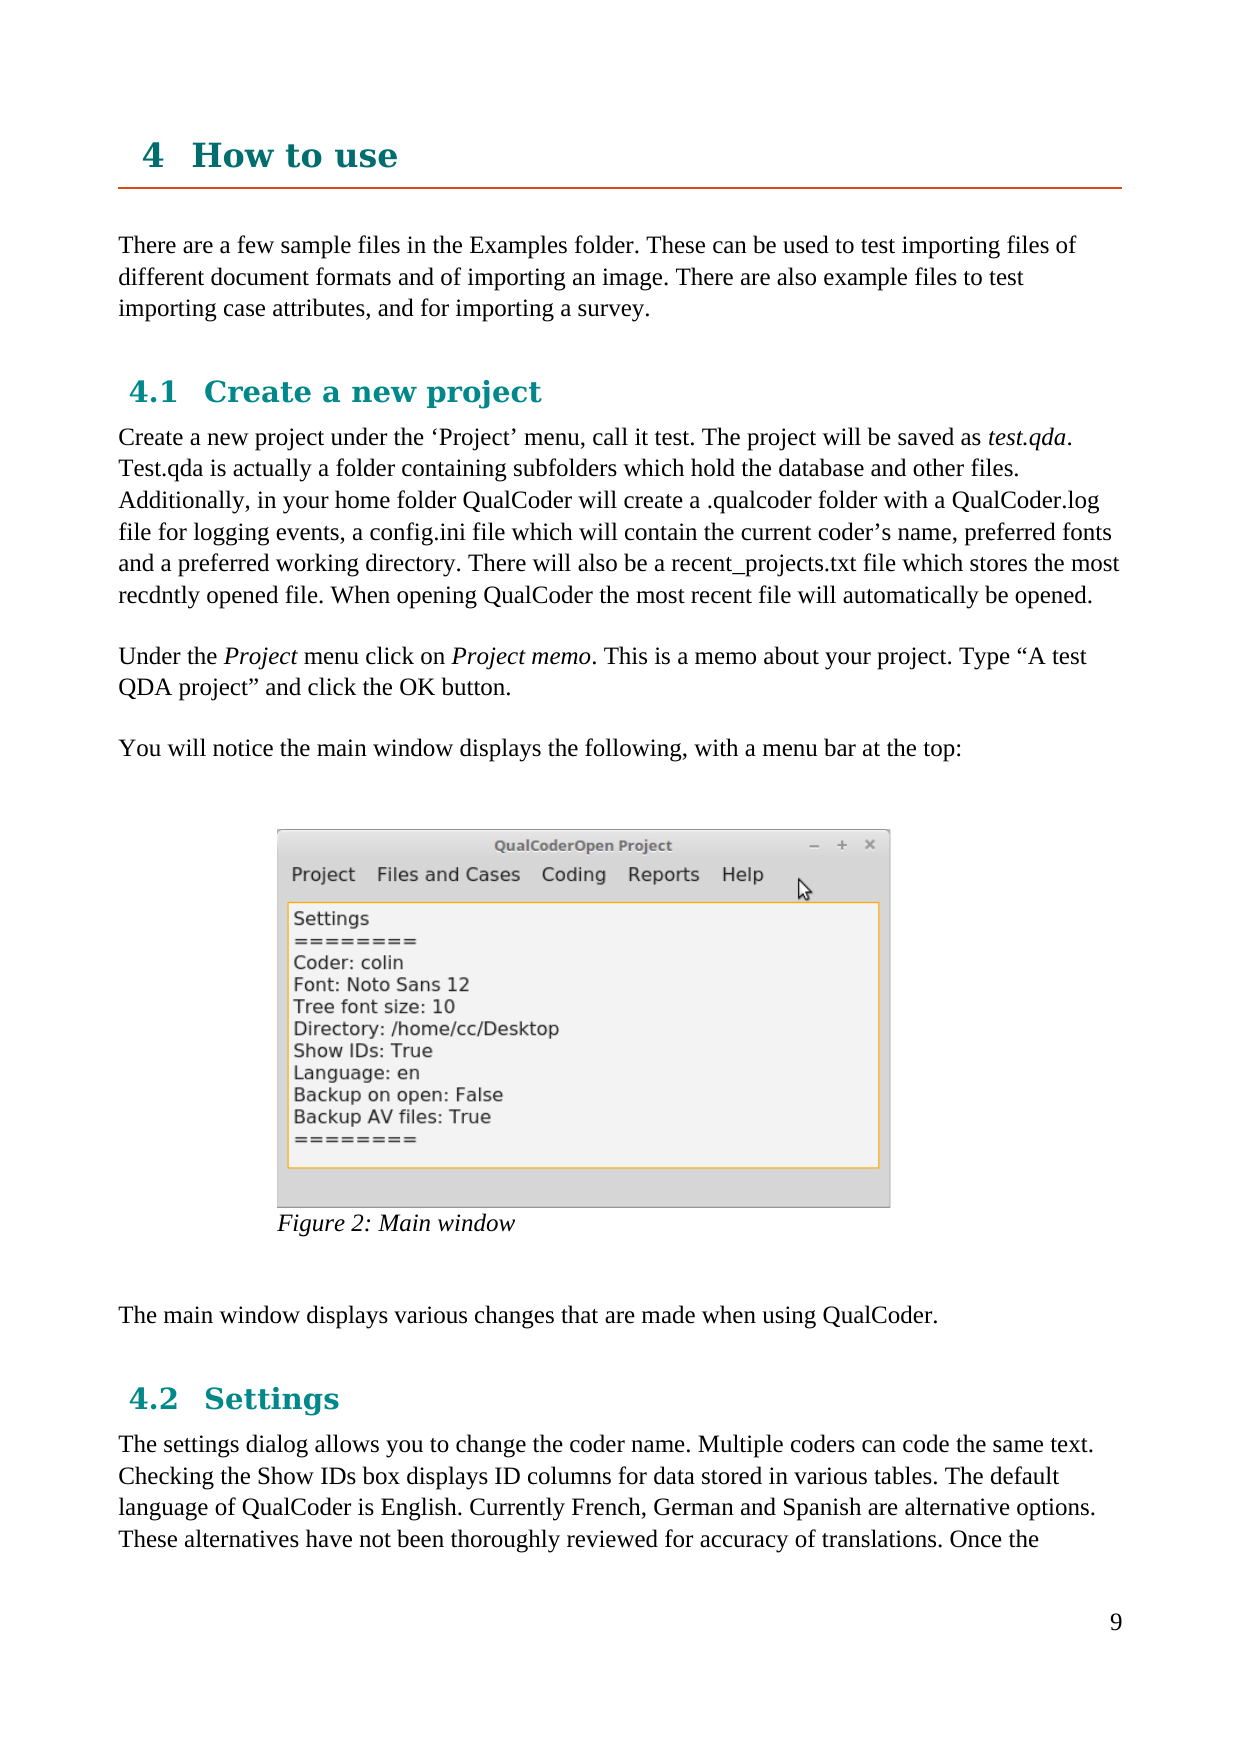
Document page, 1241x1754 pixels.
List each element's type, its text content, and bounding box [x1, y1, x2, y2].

text There are a few sample files in the Examples folder. These can be used to test importing files of different document formats and of importing an image. There are also example files to test importing case attributes, and for importing a survey. [118, 230, 1122, 322]
picture [277, 829, 891, 1208]
subtitle Create a new project [118, 375, 1122, 409]
subtitle Settings [118, 1382, 1122, 1417]
text The settings dialog allows you to change the coder name. Multiple coders can code the same text. Checking the Show IDs box displays ID columns for data stored in various tables. The default language of QualCoder is English. Currently French, German and Spanish are alternative options. These alternatives have not been thoroughly reviewed for accuracy of translations. Once the [118, 1429, 1122, 1553]
text Under the Project menu click on Project memo. This is a memo about your project. Type “A test QDA project” and click the OK button. [118, 641, 1122, 701]
text The main window displays various changes that are made when using QualCoder. [118, 1301, 1122, 1329]
text Figure 2: Main window [277, 1208, 890, 1237]
subtitle How to use [118, 124, 1122, 187]
text Create a new project under the ‘Project’ menu, call it test. The project will be saved as test.qda. Test.qda is actually a folder containing subfolders which hold the database and other files. Additionally, in your home folder QualCoder will create a .qualcoder folder with a QualCoder.log file for logging events, a config.ini file which will contain the current coder’s name, preferred fonts and a preferred working directory. There will also be a recent_projects.txt file which stores the most recdntly opened file. When opening QualCoder the most recent file will automatically be opened. [118, 422, 1122, 608]
text You will notice the main window displays the following, with a menu bar at the top: [118, 733, 1122, 762]
